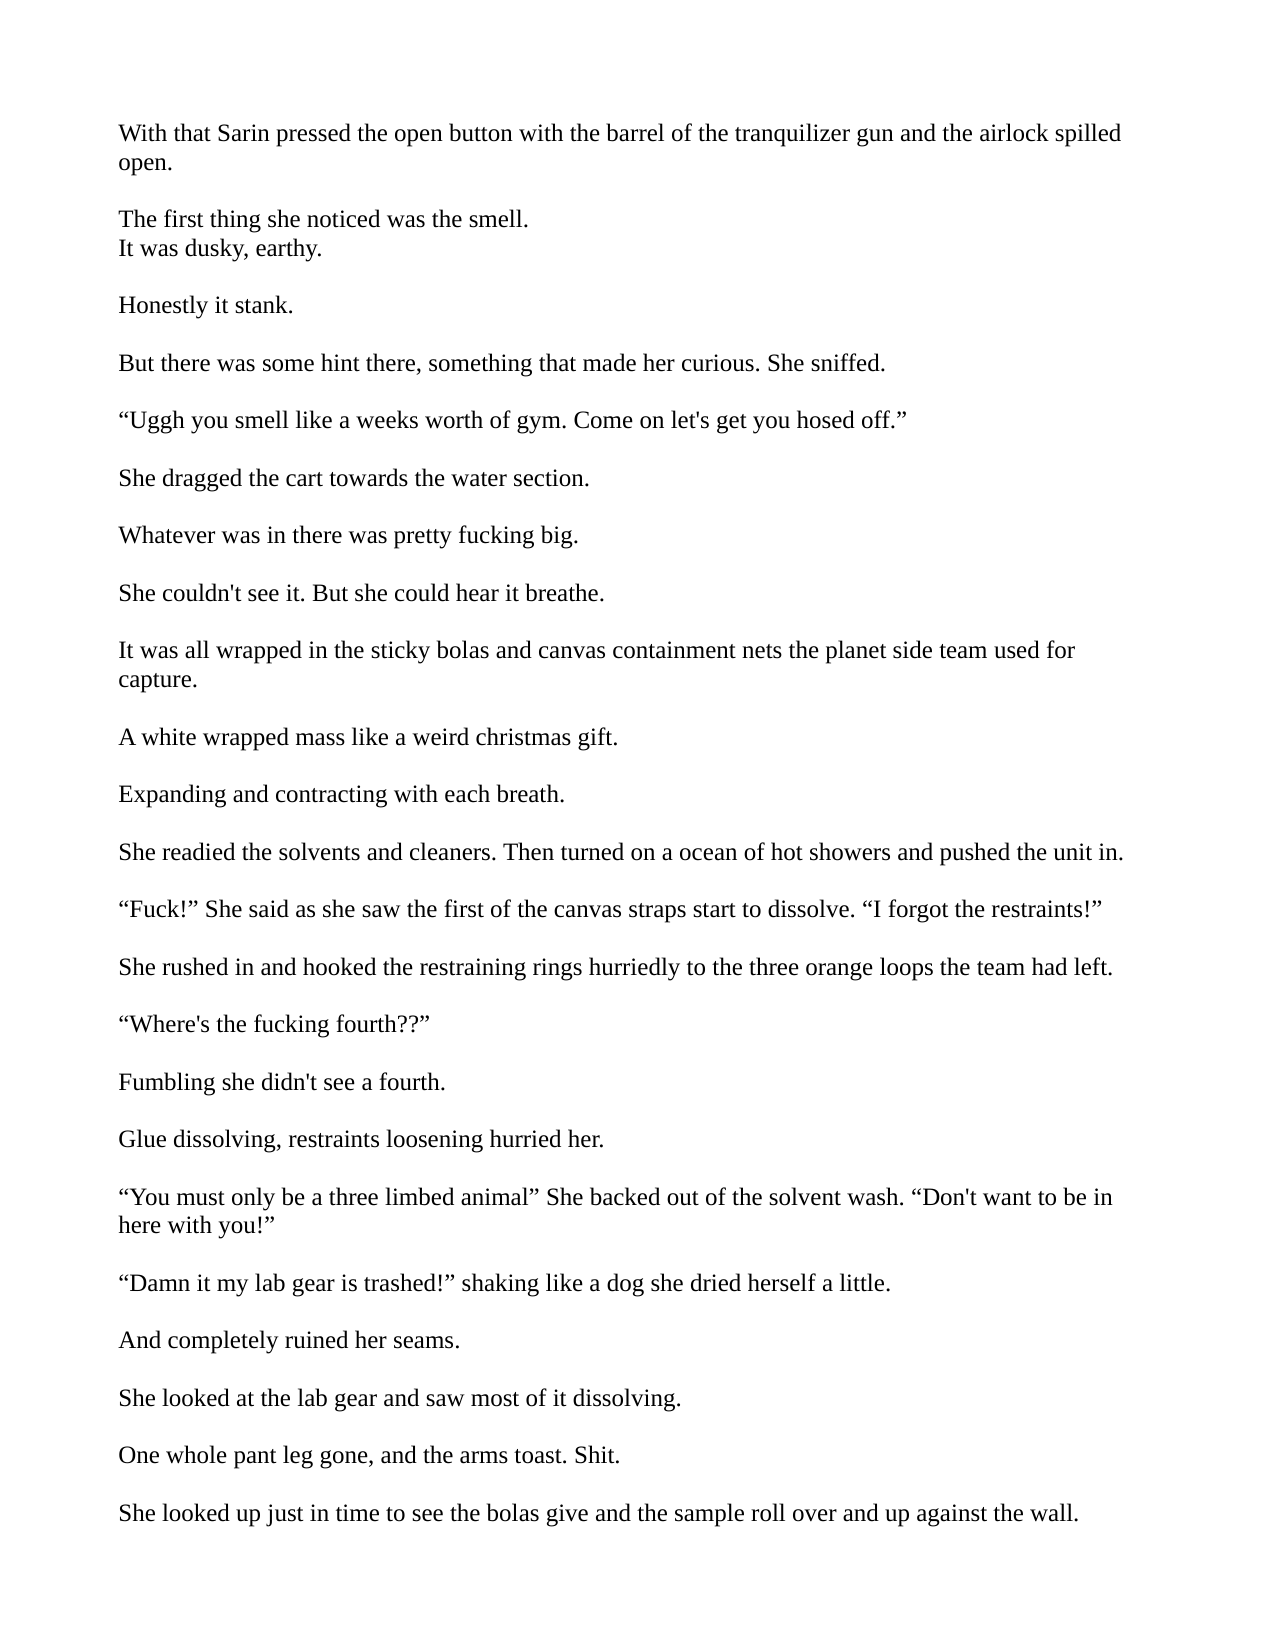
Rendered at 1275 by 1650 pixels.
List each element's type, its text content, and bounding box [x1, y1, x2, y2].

text And completely ruined her seams. [118, 1326, 1157, 1354]
text But there was some hint there, something that made her curious. She sniffed. [118, 348, 1157, 377]
text Honestly it stank. [118, 291, 1157, 319]
text Whatever was in there was pretty fucking big. [118, 521, 1157, 549]
text She readied the solvents and cleaners. Then turned on a ocean of hot showers and pushed the unit in. [118, 837, 1157, 866]
text Glue dissolving, restraints loosening hurried her. “You must only be a three limbed animal” She backed out of the solvent wash. “Don't want to be in here with you!” [118, 1124, 1157, 1239]
text The first thing she noticed was the smell. [118, 204, 1157, 233]
text “Fuck!” She said as she saw the first of the canvas straps start to dissolve. “I forgot the restraints!” [118, 894, 1157, 923]
text Expanding and contracting with each breath. [118, 779, 1157, 808]
text She couldn't see it. But she could hear it breathe. [118, 578, 1157, 607]
text With that Sarin pressed the open button with the barrel of the tranquilizer gun and the airlock spilled open. [118, 118, 1157, 176]
text One whole pant leg gone, and the arms toast. Shit. [118, 1441, 1157, 1469]
text “Where's the fucking fourth??” [118, 1009, 1157, 1038]
text It was all wrapped in the sticky bolas and canvas containment nets the planet side team used for capture. [118, 636, 1157, 693]
text It was dusky, earthy. [118, 233, 1157, 262]
text She rushed in and hooked the restraining rings hurriedly to the three orange loops the team had left. [118, 952, 1157, 981]
text She looked up just in time to see the bolas give and the sample roll over and up against the wall. [118, 1498, 1157, 1527]
text She dragged the cart towards the water section. [118, 463, 1157, 492]
text She looked at the lab gear and saw most of it dissolving. [118, 1383, 1157, 1412]
text “Damn it my lab gear is trashed!” shaking like a dog she dried herself a little. [118, 1268, 1157, 1297]
text Fumbling she didn't see a fourth. [118, 1067, 1157, 1096]
text A white wrapped mass like a weird christmas gift. [118, 722, 1157, 751]
text “Uggh you smell like a weeks worth of gym. Come on let's get you hosed off.” [118, 406, 1157, 434]
